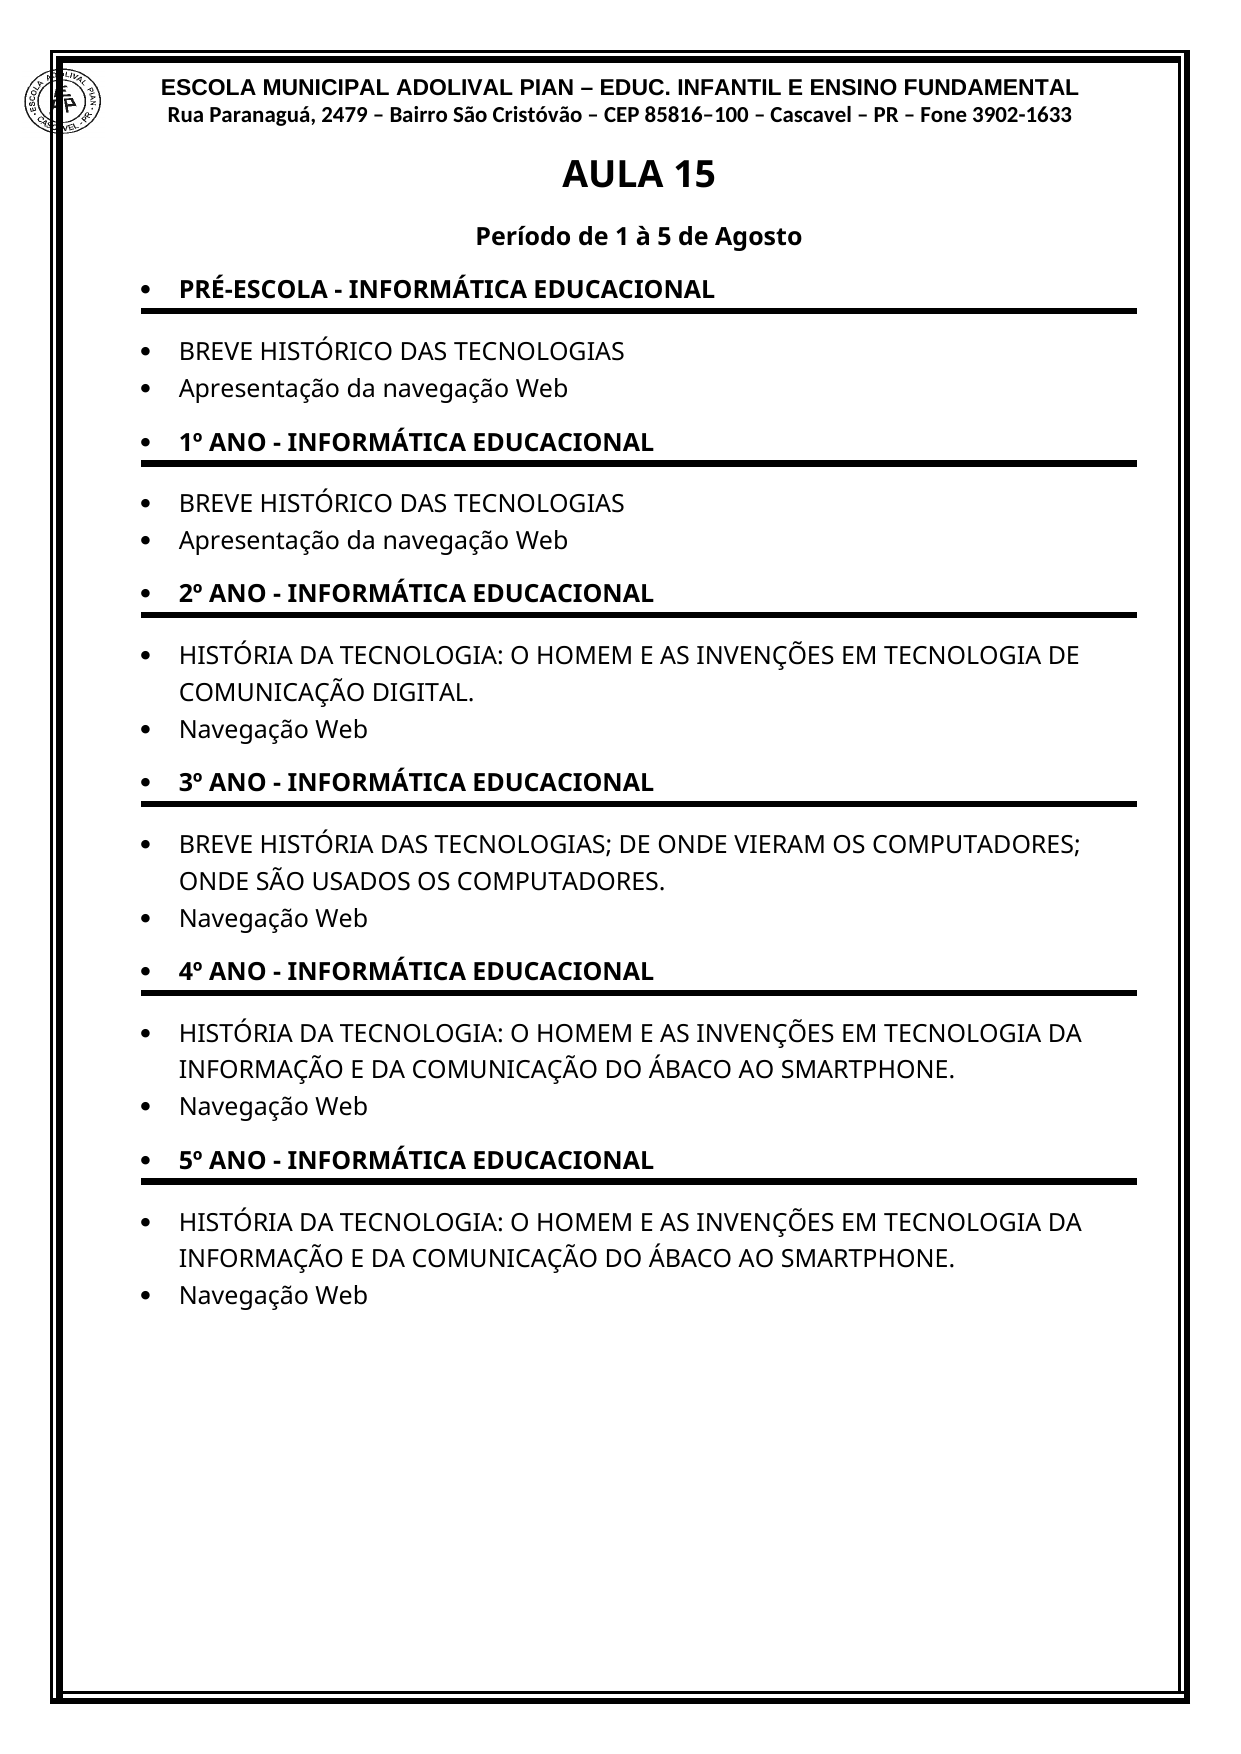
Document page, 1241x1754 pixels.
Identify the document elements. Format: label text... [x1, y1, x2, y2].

list 5º ANO - INFORMÁTICA EDUCACIONAL [141, 1142, 1137, 1178]
list Apresentação da navegação Web [141, 371, 1137, 405]
list BREVE HISTÓRIA DAS TECNOLOGIAS; DE ONDE VIERAM OS COMPUTADORES; ONDE SÃO USADOS OS COMPUTADORES. [141, 827, 1137, 897]
list 3º ANO - INFORMÁTICA EDUCACIONAL [141, 765, 1137, 801]
text Período de 1 à 5 de Agosto [141, 219, 1137, 253]
list HISTÓRIA DA TECNOLOGIA: O HOMEM E AS INVENÇÕES EM TECNOLOGIA DA INFORMAÇÃO E DA COMUNICAÇÃO DO ÁBACO AO SMARTPHONE. [141, 1015, 1137, 1086]
list 4º ANO - INFORMÁTICA EDUCACIONAL [141, 954, 1137, 990]
list Navegação Web [141, 1278, 1137, 1312]
list HISTÓRIA DA TECNOLOGIA: O HOMEM E AS INVENÇÕES EM TECNOLOGIA DA INFORMAÇÃO E DA COMUNICAÇÃO DO ÁBACO AO SMARTPHONE. [141, 1204, 1137, 1275]
text AULA 15 [141, 147, 1137, 198]
list PRÉ-ESCOLA - INFORMÁTICA EDUCACIONAL [141, 272, 1137, 308]
list BREVE HISTÓRICO DAS TECNOLOGIAS [141, 334, 1137, 368]
list Apresentação da navegação Web [141, 523, 1137, 557]
list Navegação Web [141, 1089, 1137, 1123]
list 1º ANO - INFORMÁTICA EDUCACIONAL [141, 424, 1137, 460]
list BREVE HISTÓRICO DAS TECNOLOGIAS [141, 486, 1137, 520]
list 2º ANO - INFORMÁTICA EDUCACIONAL [141, 576, 1137, 612]
list HISTÓRIA DA TECNOLOGIA: O HOMEM E AS INVENÇÕES EM TECNOLOGIA DE COMUNICAÇÃO DIGITAL. [141, 638, 1137, 709]
list Navegação Web [141, 900, 1137, 934]
list Navegação Web [141, 711, 1137, 746]
